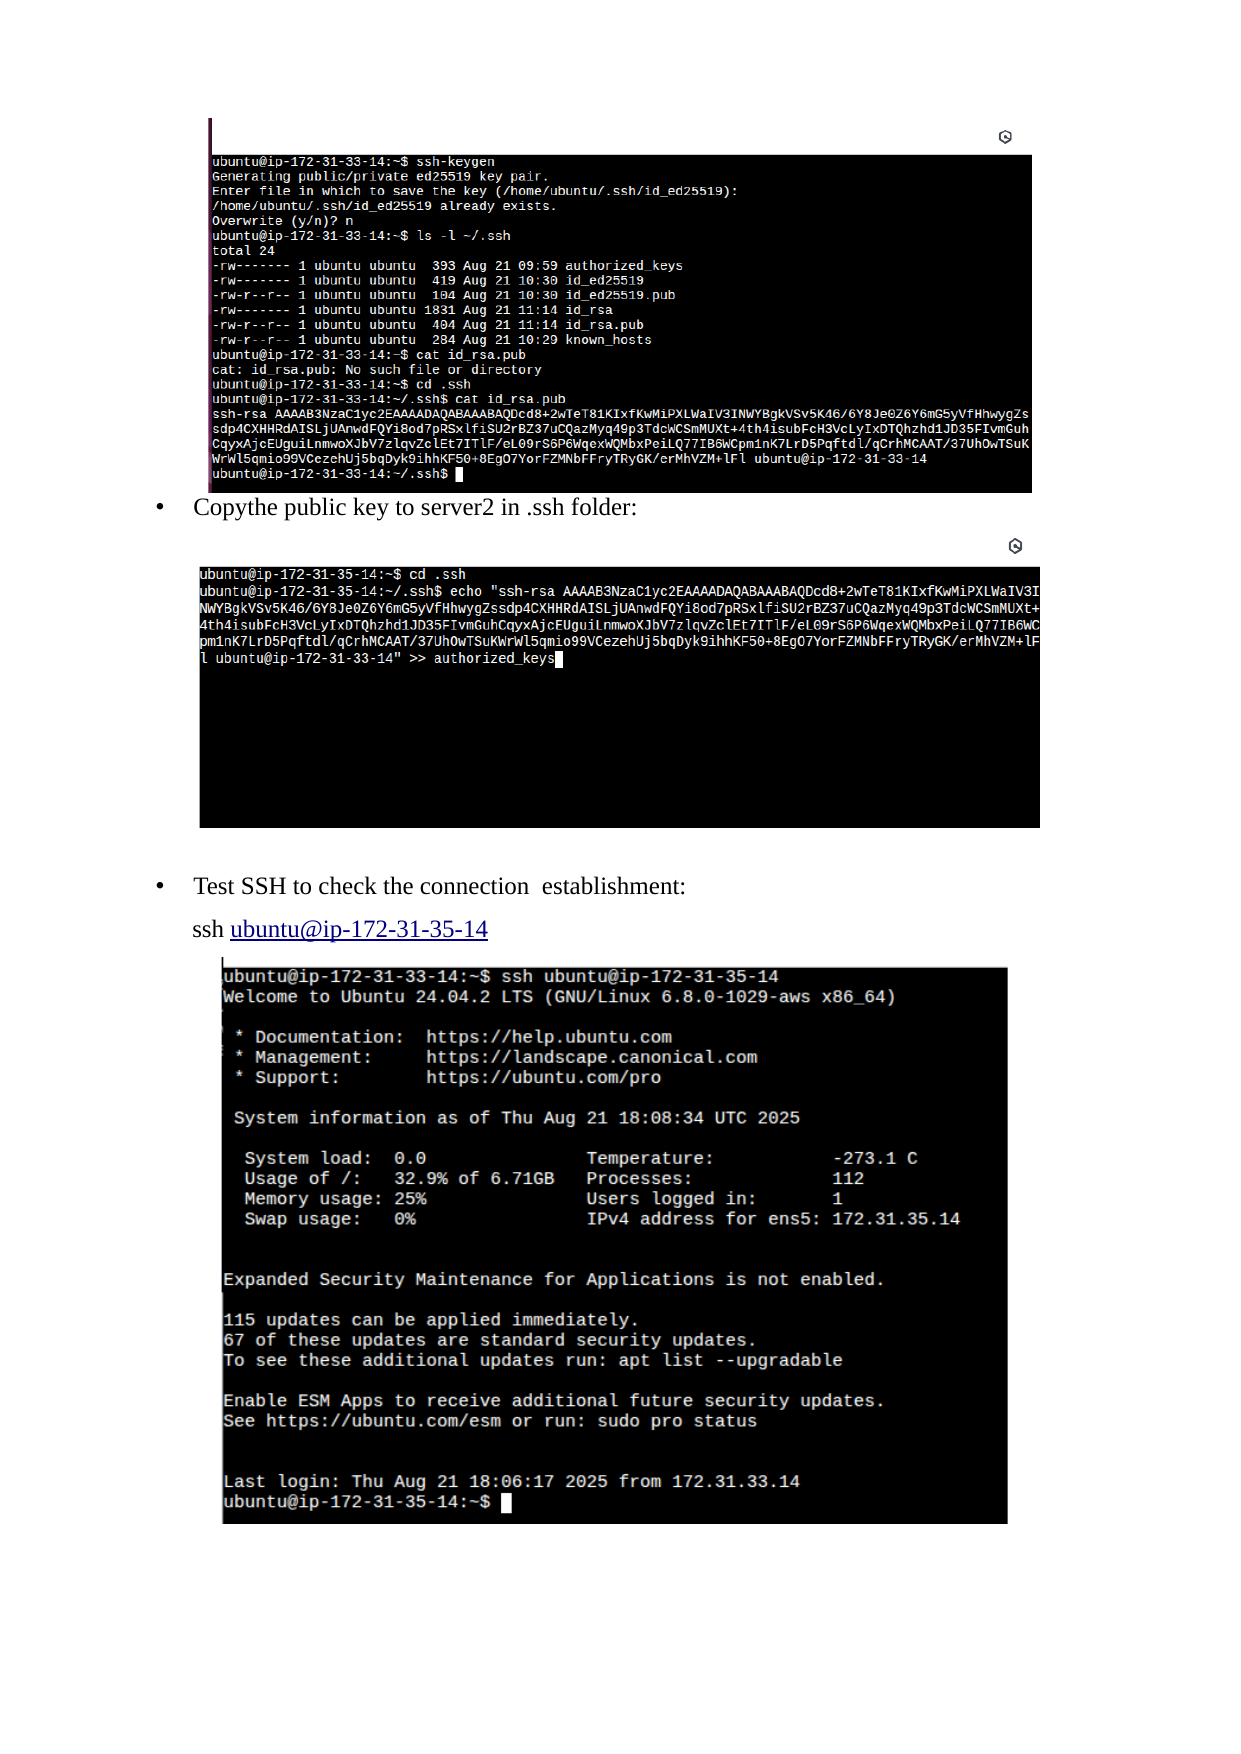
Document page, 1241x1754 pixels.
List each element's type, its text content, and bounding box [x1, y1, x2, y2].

picture [208, 118, 1032, 493]
picture [199, 532, 1040, 828]
list Copythe public key to server2 in .ssh folder: [156, 118, 1122, 521]
picture [221, 957, 1008, 1524]
list ssh ubuntu@ip-172-31-35-14 [162, 914, 1122, 943]
list Test SSH to check the connection establishment: [156, 871, 1122, 899]
